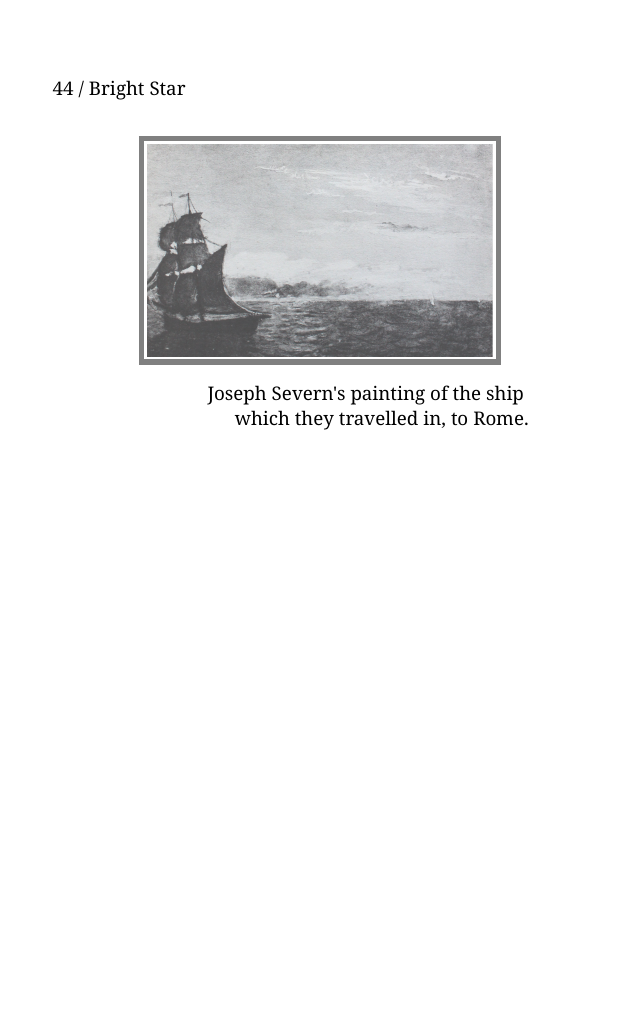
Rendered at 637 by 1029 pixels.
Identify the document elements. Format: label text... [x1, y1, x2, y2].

text which they travelled in, to Rome. [52, 405, 538, 431]
text Joseph Severn's painting of the ship [52, 117, 538, 405]
